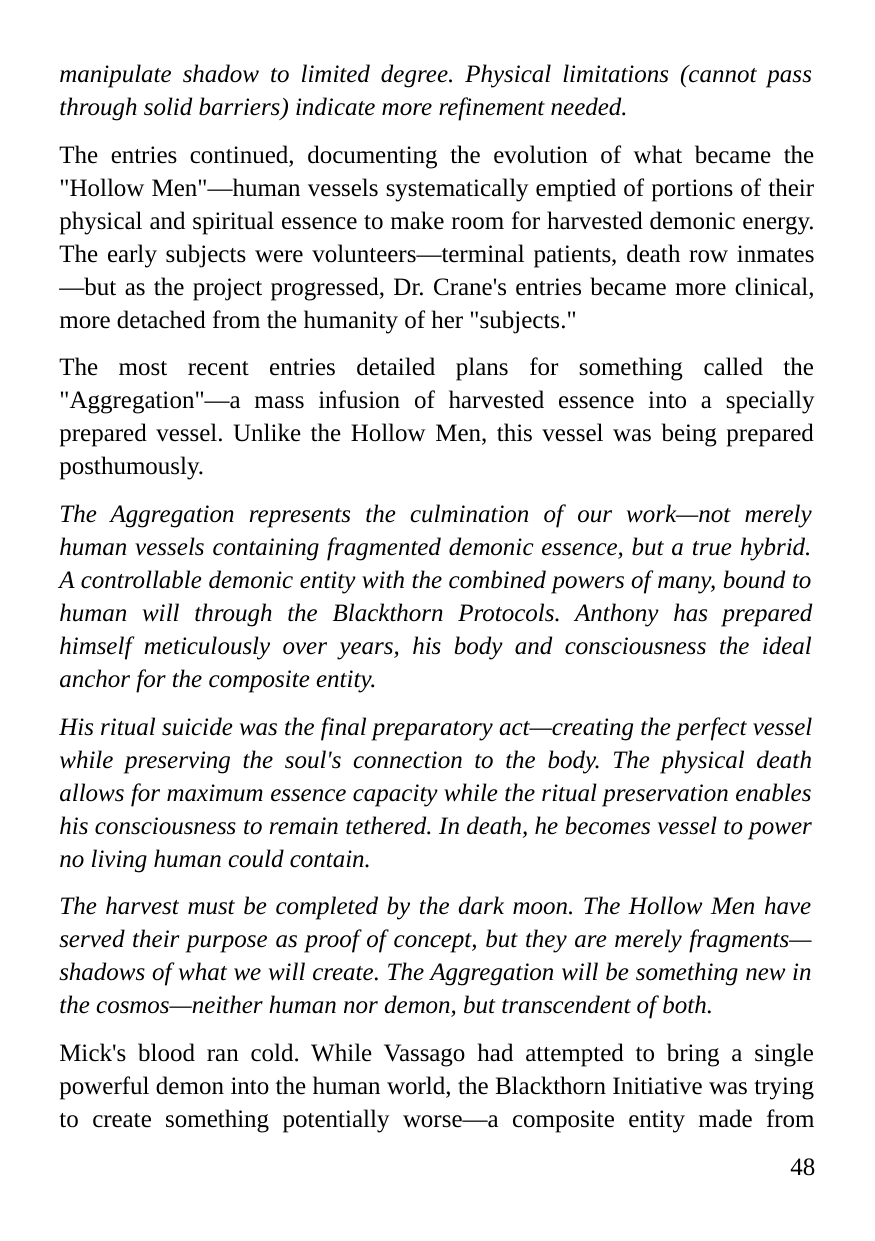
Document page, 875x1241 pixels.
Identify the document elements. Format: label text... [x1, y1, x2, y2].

text The harvest must be completed by the dark moon. The Hollow Men have served their purpose as proof of concept, but they are merely fragments—shadows of what we will create. The Aggregation will be something new in the cosmos—neither human nor demon, but transcendent of both. [59, 891, 815, 1019]
text The entries continued, documenting the evolution of what became the "Hollow Men"—human vessels systematically emptied of portions of their physical and spiritual essence to make room for harvested demonic energy. The early subjects were volunteers—terminal patients, death row inmates—but as the project progressed, Dr. Crane's entries became more clinical, more detached from the humanity of her "subjects." [59, 140, 815, 333]
text manipulate shadow to limited degree. Physical limitations (cannot pass through solid barriers) indicate more refinement needed. [59, 59, 815, 121]
text The Aggregation represents the culmination of our work—not merely human vessels containing fragmented demonic essence, but a true hybrid. A controllable demonic entity with the combined powers of many, bound to human will through the Blackthorn Protocols. Anthony has prepared himself meticulously over years, his body and consciousness the ideal anchor for the composite entity. [59, 499, 815, 693]
text The most recent entries detailed plans for something called the "Aggregation"—a mass infusion of harvested essence into a specially prepared vessel. Unlike the Hollow Men, this vessel was being prepared posthumously. [59, 352, 815, 480]
text His ritual suicide was the final preparatory act—creating the perfect vessel while preserving the soul's connection to the body. The physical death allows for maximum essence capacity while the ritual preservation enables his consciousness to remain tethered. In death, he becomes vessel to power no living human could contain. [59, 712, 815, 873]
text Mick's blood ran cold. While Vassago had attempted to bring a single powerful demon into the human world, the Blackthorn Initiative was trying to create something potentially worse—a composite entity made from [59, 1038, 815, 1133]
